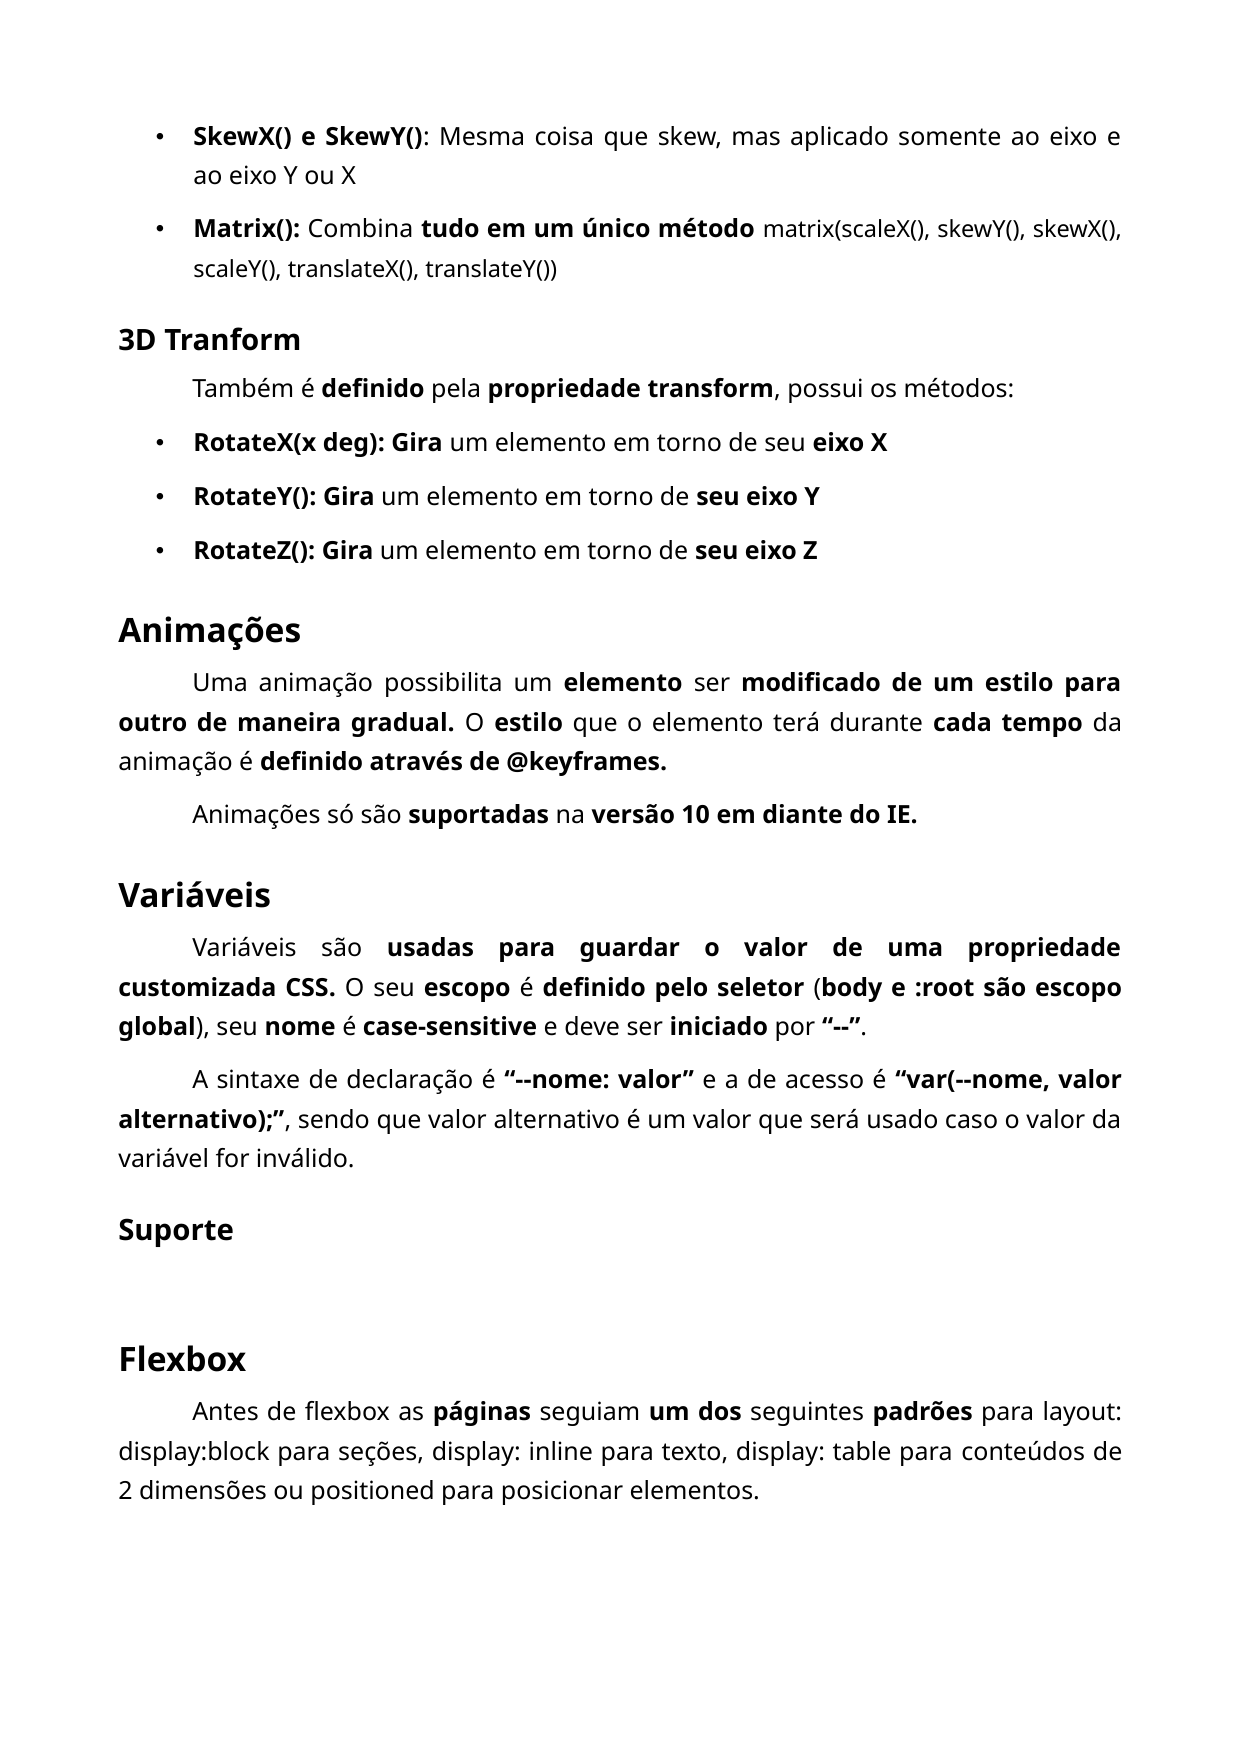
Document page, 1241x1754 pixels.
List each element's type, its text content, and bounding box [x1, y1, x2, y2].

subtitle Variáveis [118, 872, 1122, 917]
list RotateZ(): Gira um elemento em torno de seu eixo Z [156, 532, 1122, 566]
text Animações só são suportadas na versão 10 em diante do IE. [118, 797, 1122, 831]
list SkewX() e SkewY(): Mesma coisa que skew, mas aplicado somente ao eixo e ao eixo Y ou X [156, 118, 1122, 191]
text Antes de flexbox as páginas seguiam um dos seguintes padrões para layout: display:block para seções, display: inline para texto, display: table para conteúdos de 2 dimensões ou positioned para posicionar elementos. [118, 1394, 1122, 1506]
list RotateX(x deg): Gira um elemento em torno de seu eixo X [156, 425, 1122, 459]
subtitle Animações [118, 607, 1122, 653]
text A sintaxe de declaração é “--nome: valor” e a de acesso é “var(--nome, valor alternativo);”, sendo que valor alternativo é um valor que será usado caso o valor da variável for inválido. [118, 1062, 1122, 1174]
text Uma animação possibilita um elemento ser modificado de um estilo para outro de maneira gradual. O estilo que o elemento terá durante cada tempo da animação é definido através de @keyframes. [118, 665, 1122, 777]
subtitle Flexbox [118, 1336, 1122, 1382]
text Variáveis são usadas para guardar o valor de uma propriedade customizada CSS. O seu escopo é definido pelo seletor (body e :root são escopo global), seu nome é case-sensitive e deve ser iniciado por “--”. [118, 930, 1122, 1042]
subtitle Suporte [118, 1209, 1122, 1249]
list RotateY(): Gira um elemento em torno de seu eixo Y [156, 478, 1122, 513]
list Matrix(): Combina tudo em um único método matrix(scaleX(), skewY(), skewX(), scaleY(), translateX(), translateY()) [156, 211, 1122, 284]
text Também é definido pela propriedade transform, possui os métodos: [118, 371, 1122, 405]
subtitle 3D Tranform [118, 318, 1122, 358]
